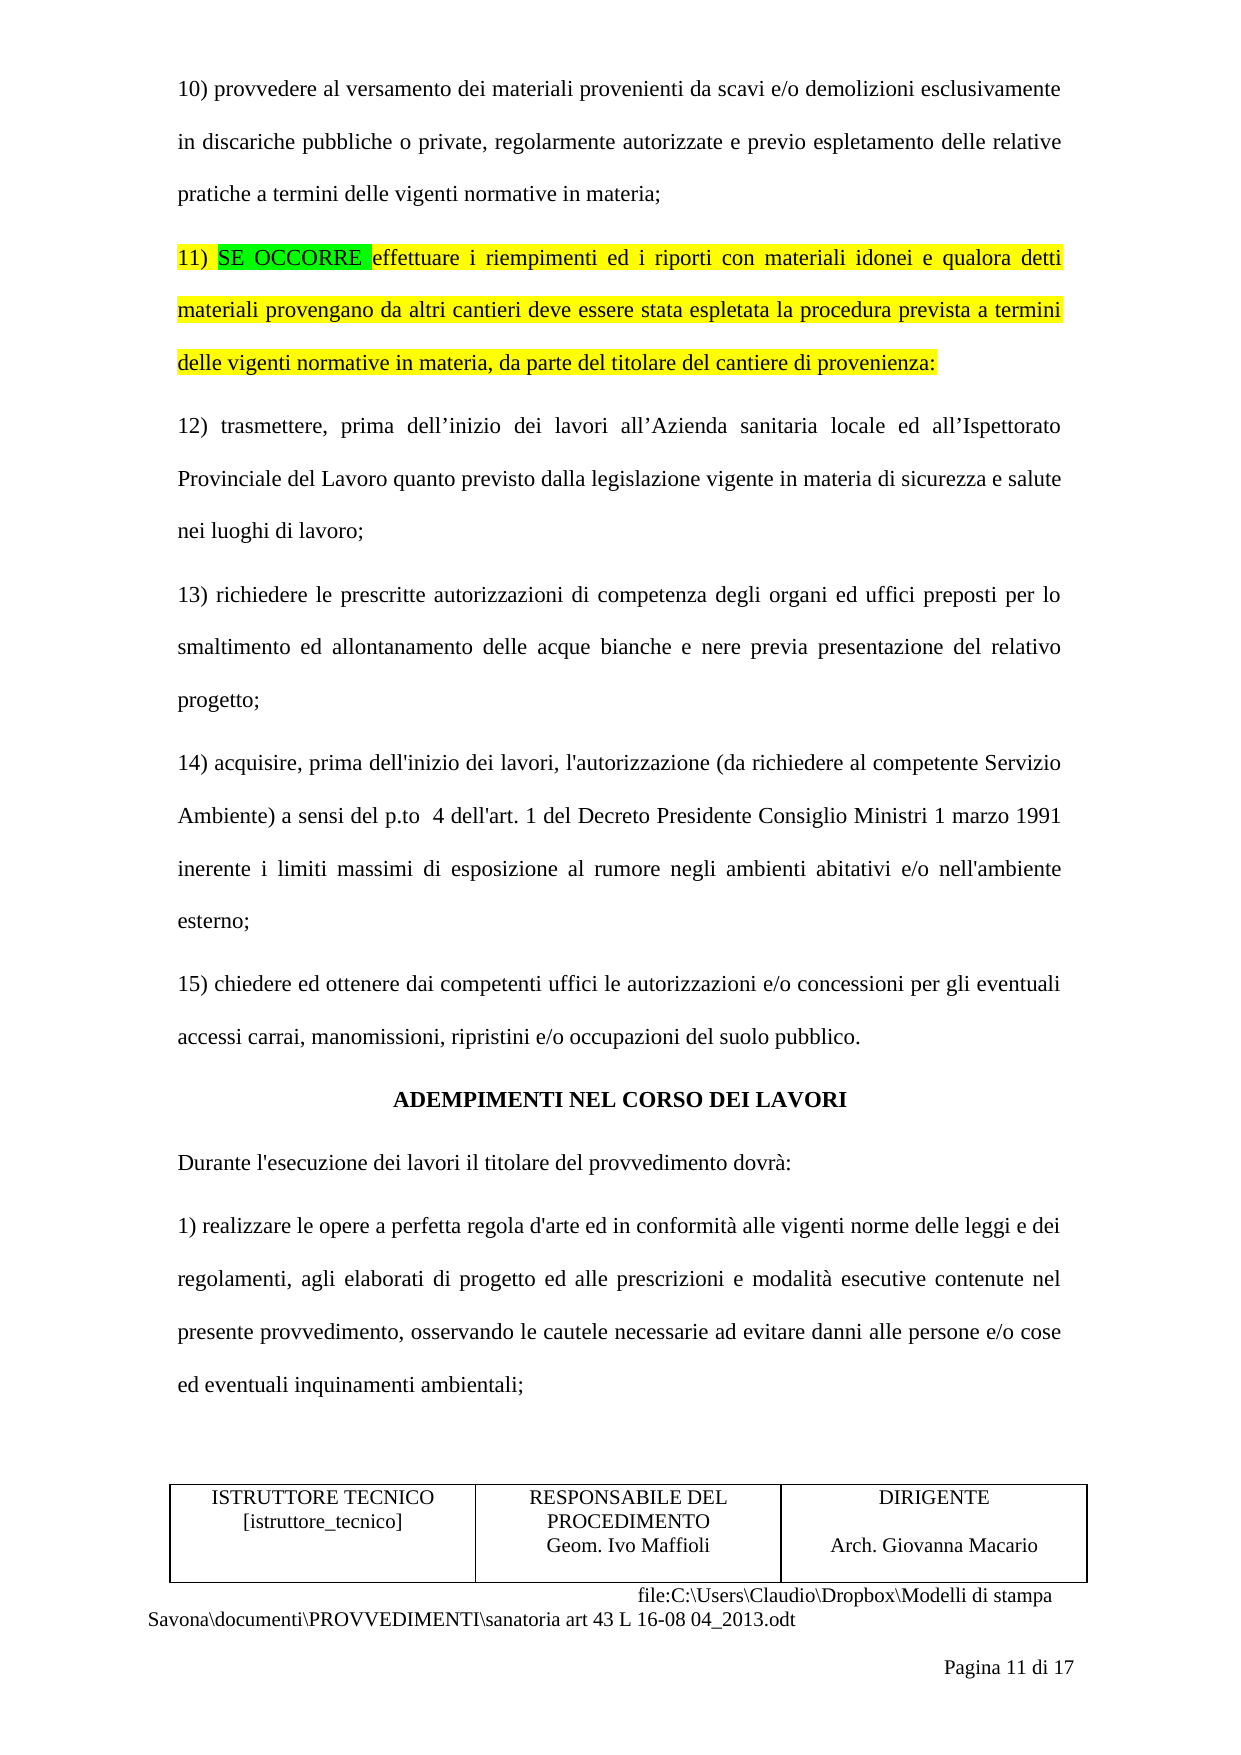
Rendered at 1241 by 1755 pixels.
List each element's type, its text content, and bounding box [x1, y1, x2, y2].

text 1) realizzare le opere a perfetta regola d'arte ed in conformità alle vigenti norme delle leggi e dei regolamenti, agli elaborati di progetto ed alle prescrizioni e modalità esecutive contenute nel presente provvedimento, osservando le cautele necessarie ad evitare danni alle persone e/o cose ed eventuali inquinamenti ambientali; [177, 1212, 1063, 1397]
text 12) trasmettere, prima dell’inizio dei lavori all’Azienda sanitaria locale ed all’Ispettorato Provinciale del Lavoro quanto previsto dalla legislazione vigente in materia di sicurezza e salute nei luoghi di lavoro; [177, 412, 1063, 544]
text 10) provvedere al versamento dei materiali provenienti da scavi e/o demolizioni esclusivamente in discariche pubbliche o private, regolarmente autorizzate e previo espletamento delle relative pratiche a termini delle vigenti normative in materia; [177, 75, 1063, 207]
text Durante l'esecuzione dei lavori il titolare del provvedimento dovrà: [177, 1149, 1063, 1176]
text 14) acquisire, prima dell'inizio dei lavori, l'autorizzazione (da richiedere al competente Servizio Ambiente) a sensi del p.to 4 dell'art. 1 del Decreto Presidente Consiglio Ministri 1 marzo 1991 inerente i limiti massimi di esposizione al rumore negli ambienti abitativi e/o nell'ambiente esterno; [177, 749, 1063, 934]
text 13) richiedere le prescritte autorizzazioni di competenza degli organi ed uffici preposti per lo smaltimento ed allontanamento delle acque bianche e nere previa presentazione del relativo progetto; [177, 581, 1063, 712]
text ADEMPIMENTI NEL CORSO DEI LAVORI [177, 1086, 1063, 1113]
text 11) SE OCCORRE effettuare i riempimenti ed i riporti con materiali idonei e qualora detti materiali provengano da altri cantieri deve essere stata espletata la procedura prevista a termini delle vigenti normative in materia, da parte del titolare del cantiere di provenienza: [177, 243, 1063, 375]
text 15) chiedere ed ottenere dai competenti uffici le autorizzazioni e/o concessioni per gli eventuali accessi carrai, manomissioni, ripristini e/o occupazioni del suolo pubblico. [177, 970, 1063, 1049]
